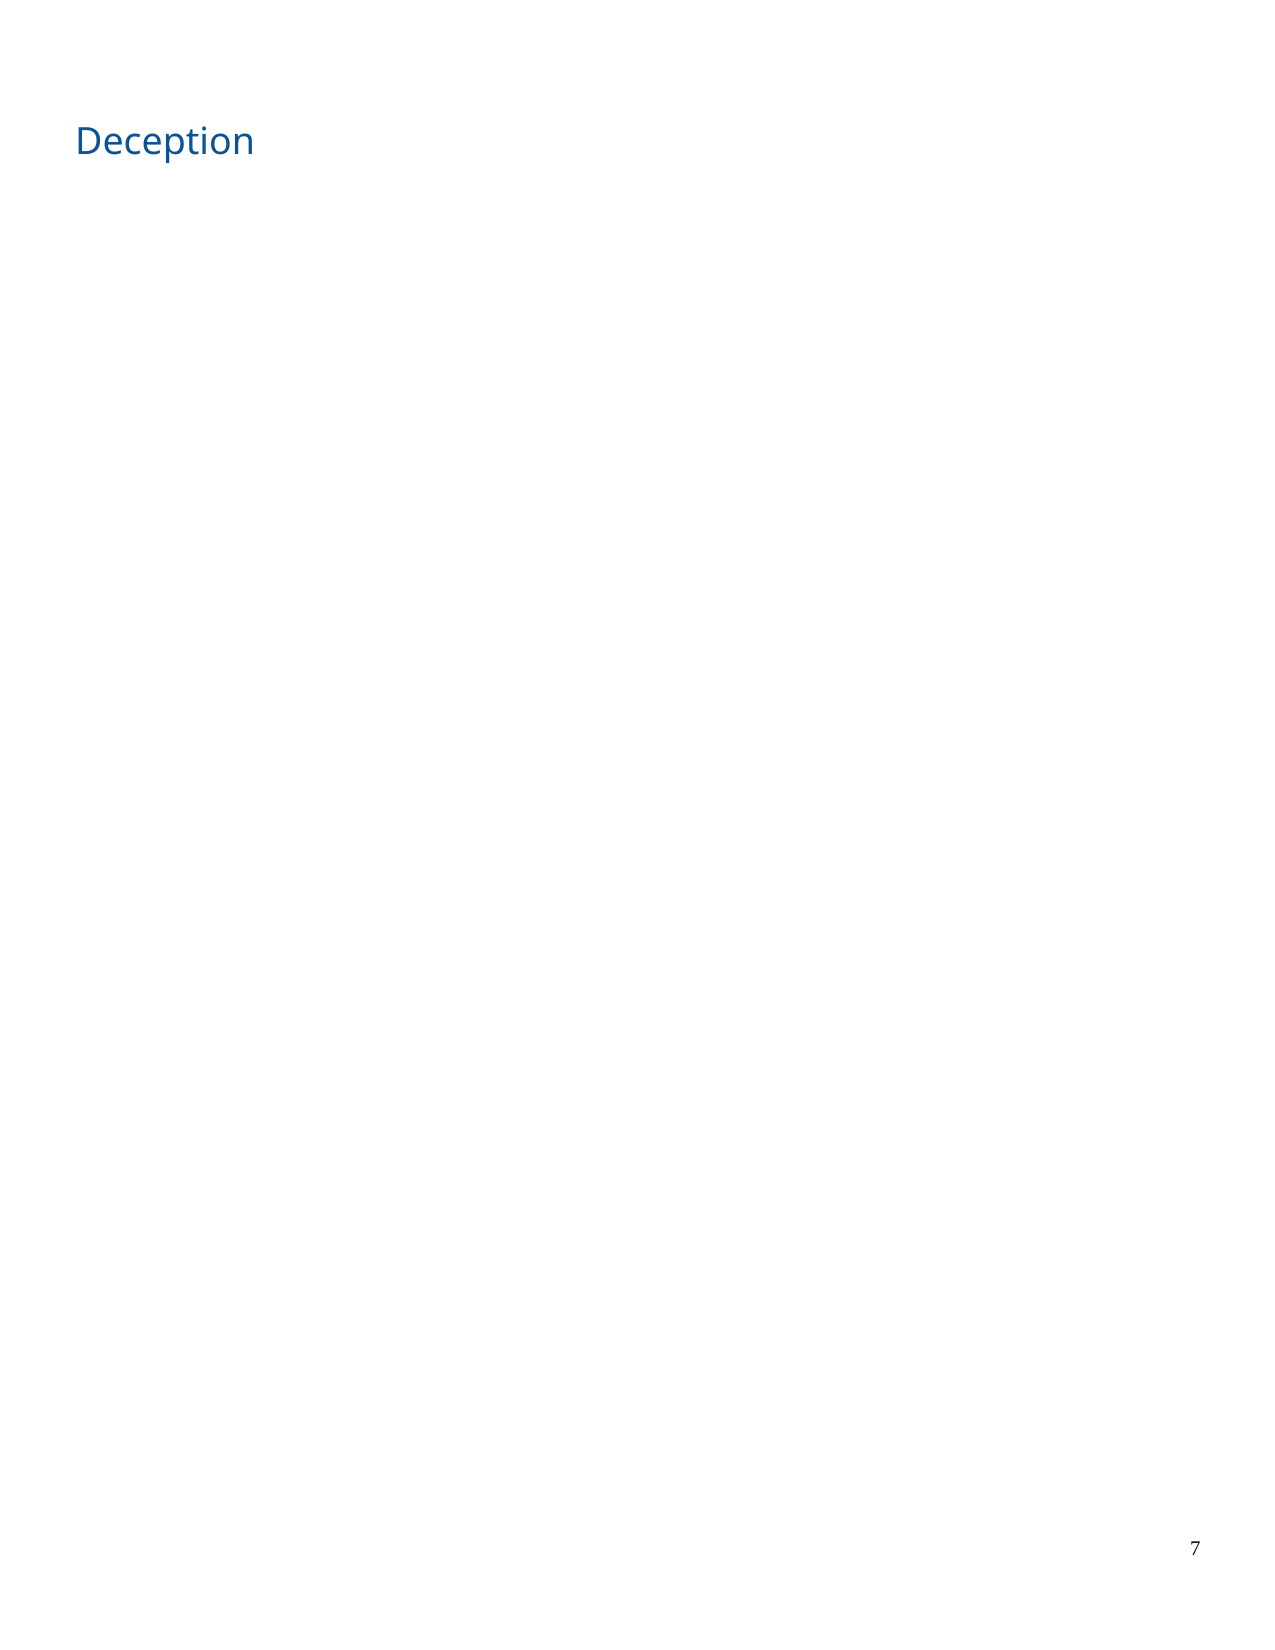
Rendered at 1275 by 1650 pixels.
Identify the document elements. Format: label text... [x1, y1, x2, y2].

subtitle Deception [75, 114, 622, 165]
